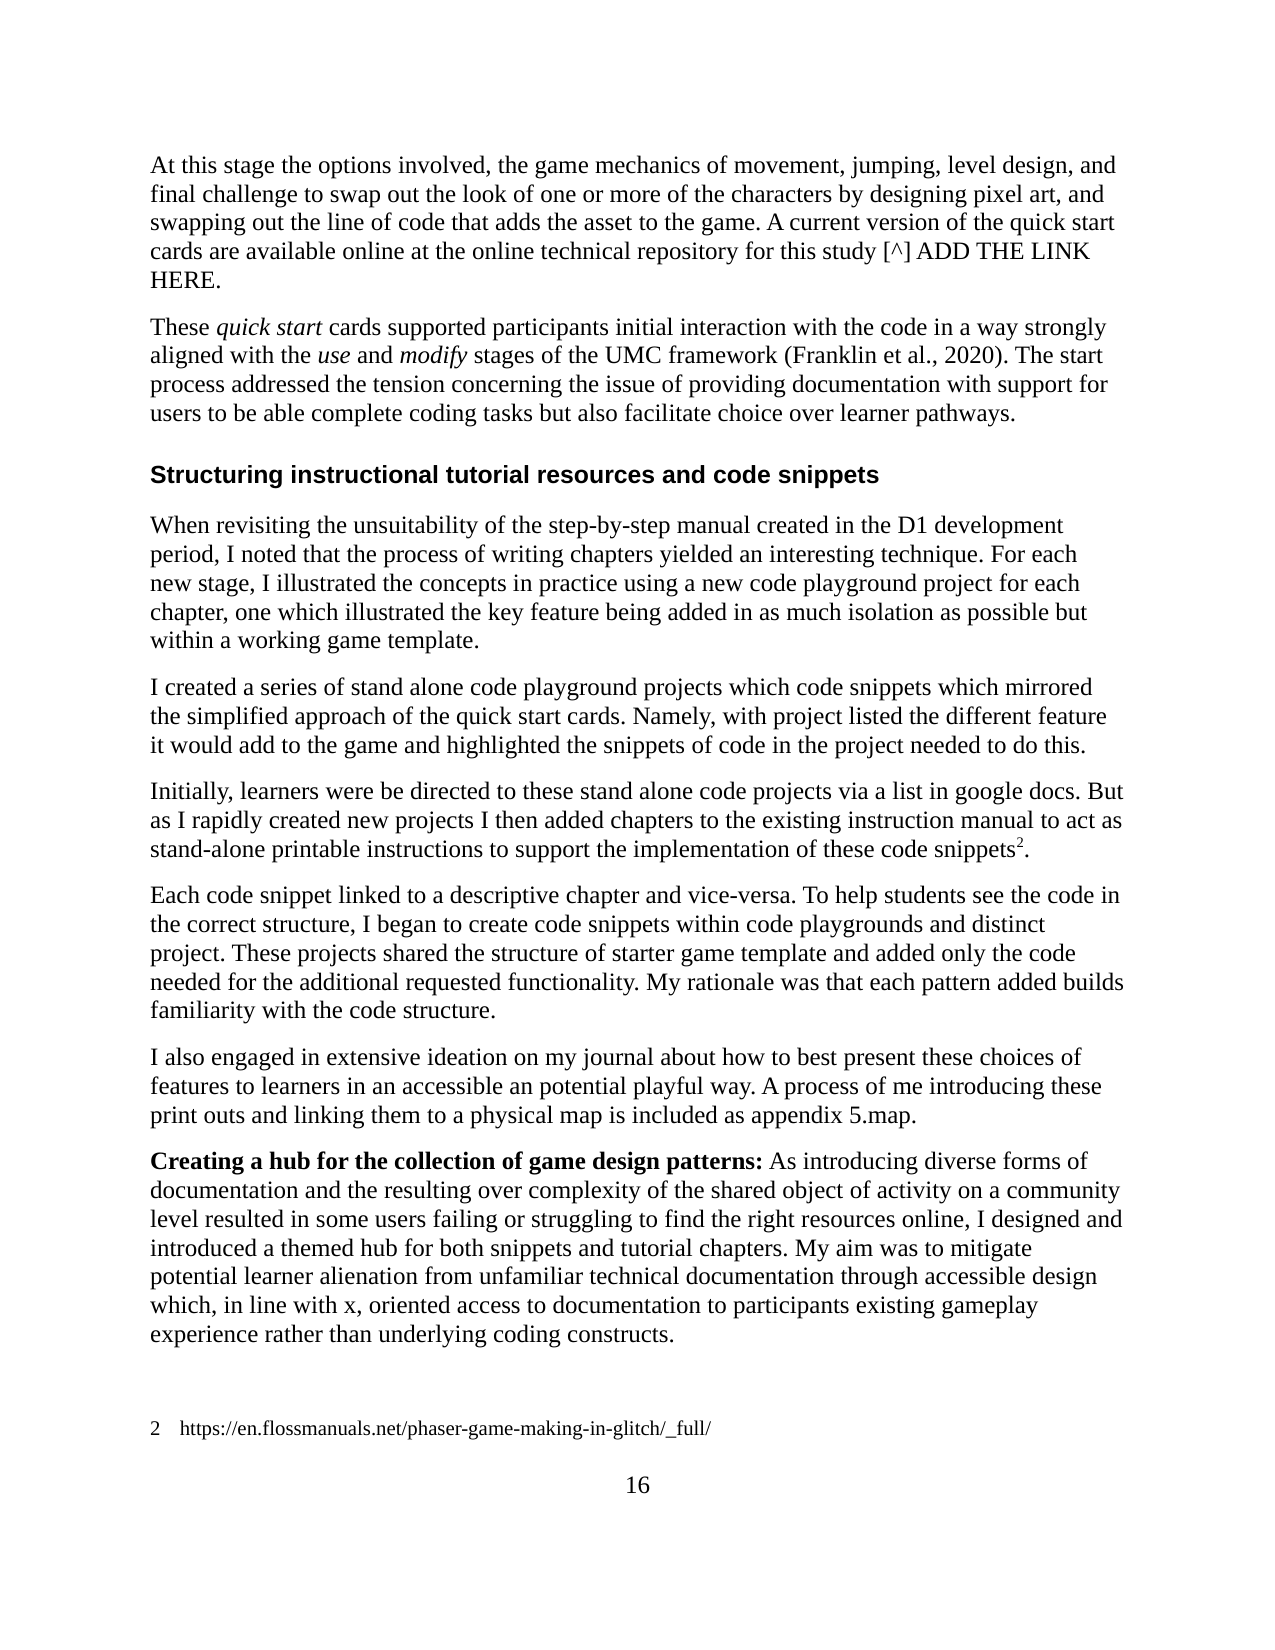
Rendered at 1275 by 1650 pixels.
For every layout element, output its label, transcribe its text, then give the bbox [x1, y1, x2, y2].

subtitle Structuring instructional tutorial resources and code snippets [150, 461, 1125, 489]
text Initially, learners were be directed to these stand alone code projects via a list in google docs. But as I rapidly created new projects I then added chapters to the existing instruction manual to act as stand-alone printable instructions to support the implementation of these code snippets. [150, 776, 1125, 863]
text I also engaged in extensive ideation on my journal about how to best present these choices of features to learners in an accessible an potential playful way. A process of me introducing these print outs and linking them to a physical map is included as appendix 5.map. [150, 1042, 1125, 1128]
text These quick start cards supported participants initial interaction with the code in a way strongly aligned with the use and modify stages of the UMC framework (Franklin et al., 2020). The start process addressed the tension concerning the issue of providing documentation with support for users to be able complete coding tasks but also facilitate choice over learner pathways. [150, 312, 1125, 427]
text https://en.flossmanuals.net/phaser-game-making-in-glitch/_full/ [150, 1416, 1125, 1440]
text I created a series of stand alone code playground projects which code snippets which mirrored the simplified approach of the quick start cards. Namely, with project listed the different feature it would add to the game and highlighted the snippets of code in the project needed to do this. [150, 672, 1125, 758]
text When revisiting the unsuitability of the step-by-step manual created in the D1 development period, I noted that the process of writing chapters yielded an interesting technique. For each new stage, I illustrated the concepts in practice using a new code playground project for each chapter, one which illustrated the key feature being added in as much isolation as possible but within a working game template. [150, 511, 1125, 654]
text At this stage the options involved, the game mechanics of movement, jumping, level design, and final challenge to swap out the look of one or more of the characters by designing pixel art, and swapping out the line of code that adds the asset to the game. A current version of the quick start cards are available online at the online technical repository for this study [^] ADD THE LINK HERE. [150, 150, 1125, 294]
text Each code snippet linked to a descriptive chapter and vice-versa. To help students see the code in the correct structure, I began to create code snippets within code playgrounds and distinct project. These projects shared the structure of starter game template and added only the code needed for the additional requested functionality. My rationale was that each pattern added builds familiarity with the code structure. [150, 881, 1125, 1024]
text Creating a hub for the collection of game design patterns: As introducing diverse forms of documentation and the resulting over complexity of the shared object of activity on a community level resulted in some users failing or struggling to find the right resources online, I designed and introduced a themed hub for both snippets and tutorial chapters. My aim was to mitigate potential learner alienation from unfamiliar technical documentation through accessible design which, in line with x, oriented access to documentation to participants existing gameplay experience rather than underlying coding constructs. [150, 1146, 1125, 1348]
